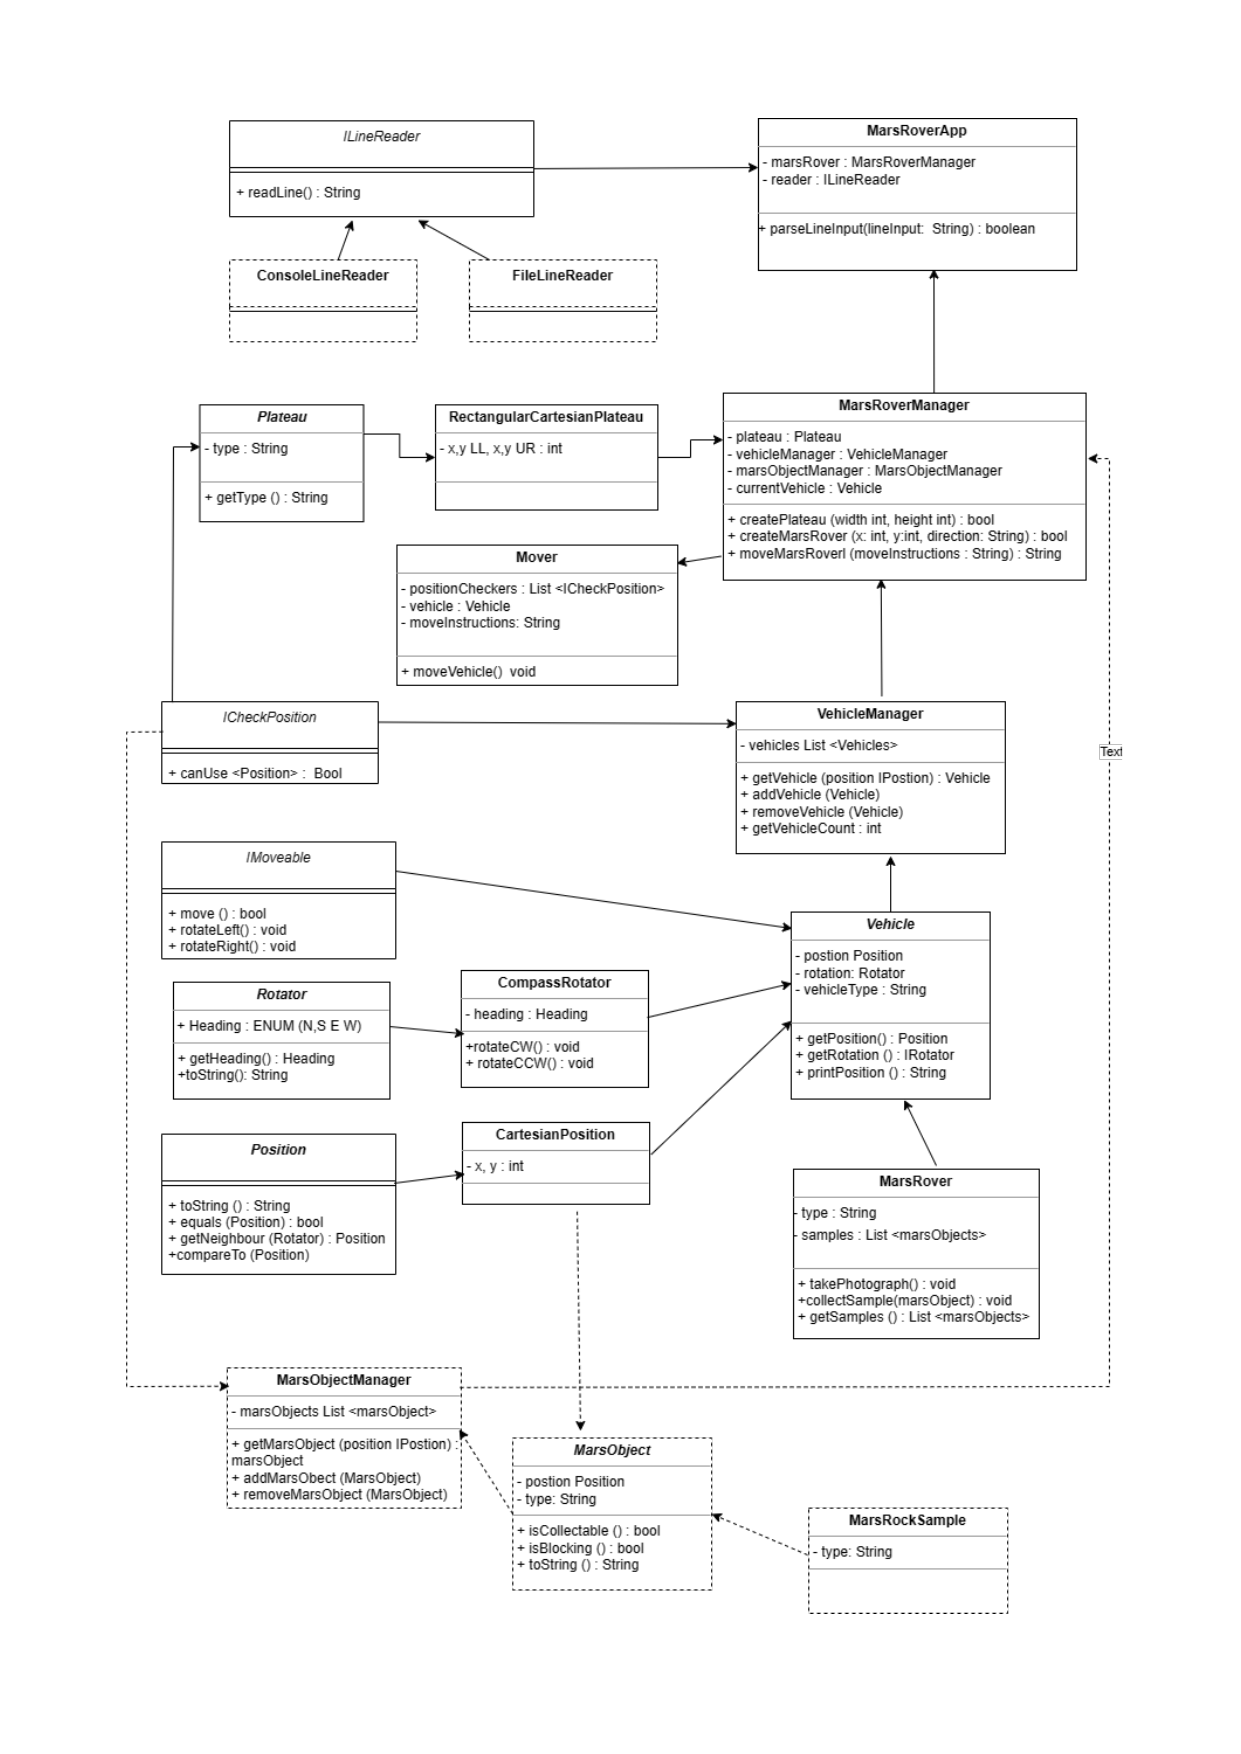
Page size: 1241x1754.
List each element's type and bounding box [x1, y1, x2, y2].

picture [118, 118, 1123, 1614]
